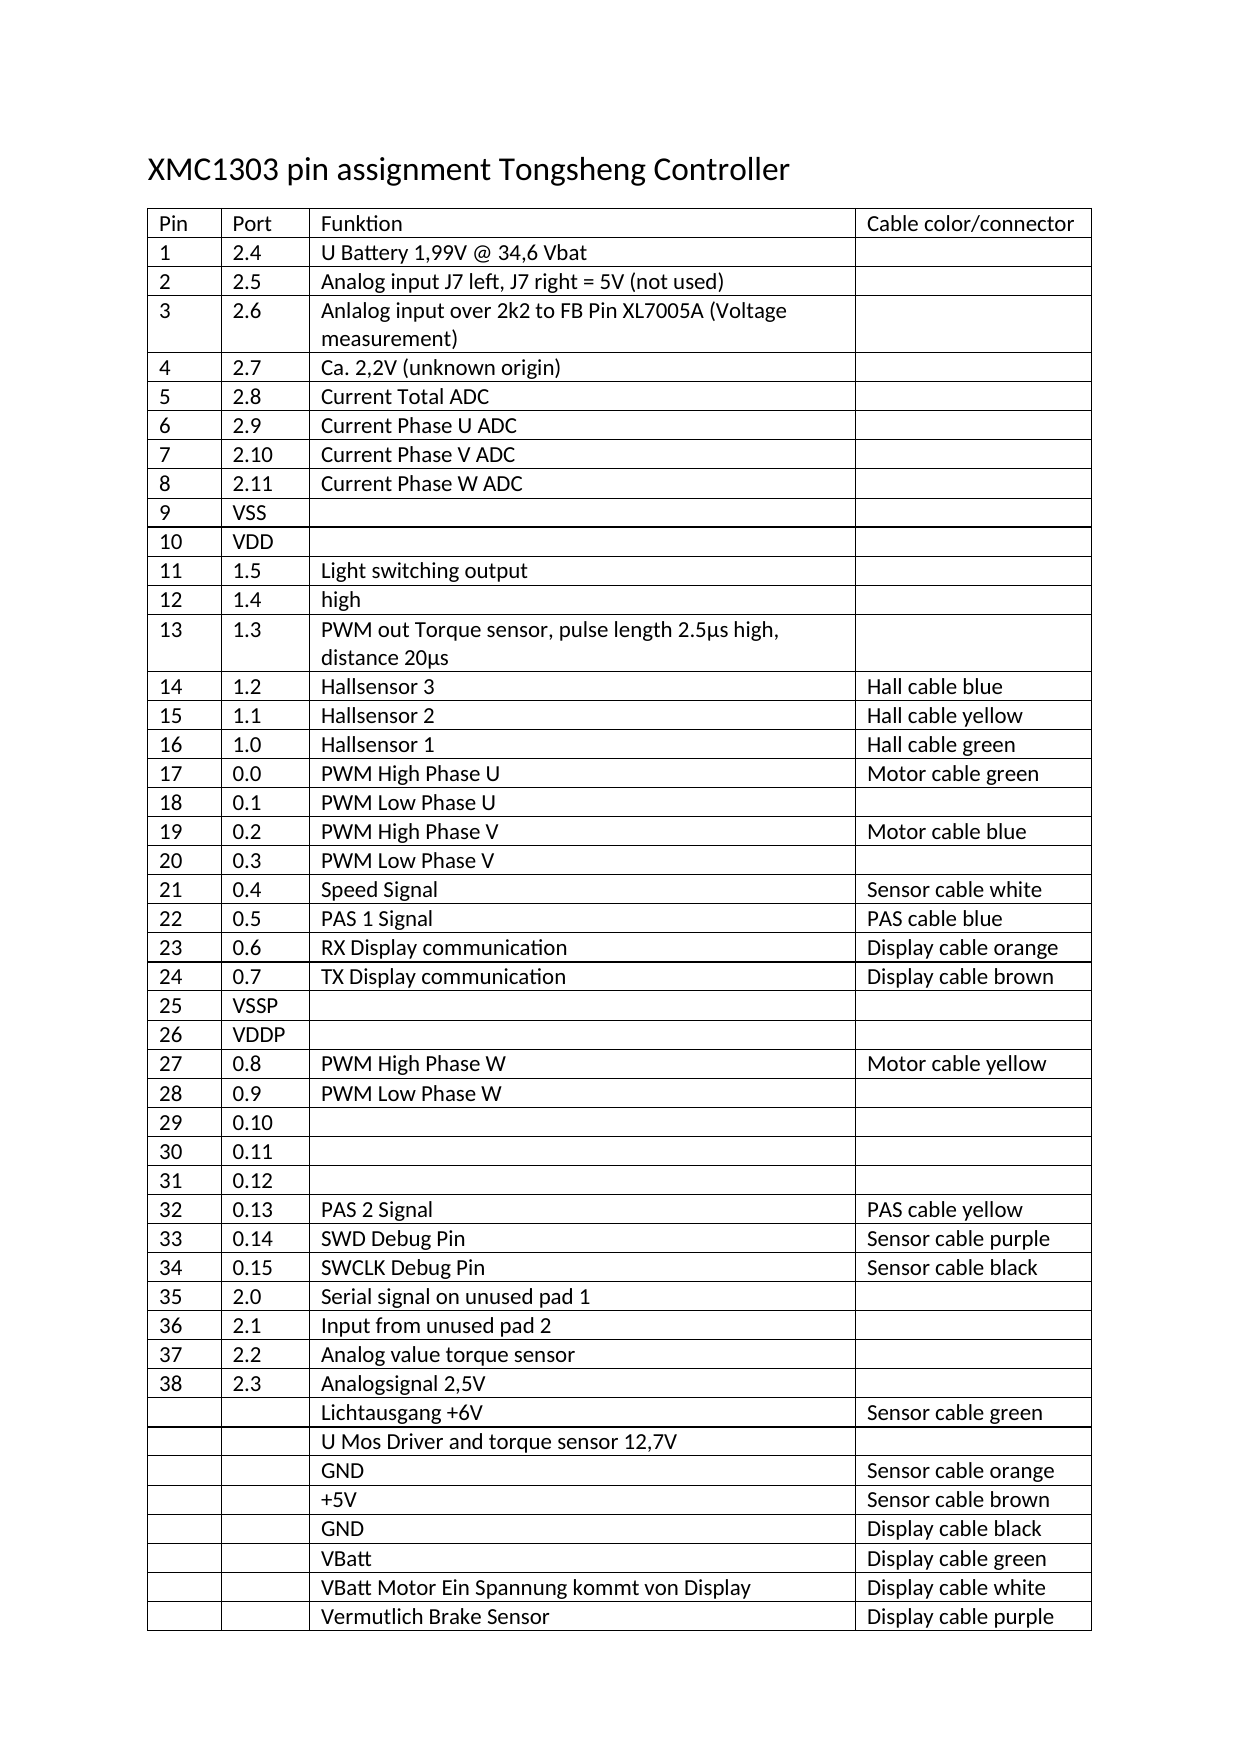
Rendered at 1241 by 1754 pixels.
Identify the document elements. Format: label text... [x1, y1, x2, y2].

table_cell [856, 1137, 1091, 1165]
table_cell 28 [148, 1079, 221, 1107]
table_cell 17 [148, 759, 221, 787]
table_cell Analog input J7 left, J7 right = 5V (not used) [310, 267, 855, 295]
table_cell 3 [148, 296, 221, 352]
table_cell Hall cable blue [856, 672, 1091, 700]
table_cell [148, 1544, 221, 1572]
table_cell Display cable white [856, 1573, 1091, 1601]
table_cell VBatt [310, 1544, 855, 1572]
table_cell Hallsensor 3 [310, 672, 855, 700]
table_cell 14 [148, 672, 221, 700]
table_cell 2.4 [222, 238, 309, 266]
table_cell 1.0 [222, 730, 309, 758]
table_cell Current Phase W ADC [310, 469, 855, 497]
table_cell Sensor cable purple [856, 1224, 1091, 1252]
table_cell Input from unused pad 2 [310, 1311, 855, 1339]
table_cell Analogsignal 2,5V [310, 1369, 855, 1397]
table_cell [856, 1428, 1091, 1455]
table_cell 0.15 [222, 1253, 309, 1281]
table_cell PWM out Torque sensor, pulse length 2.5µs high, distance 20µs [310, 615, 855, 671]
table_cell [856, 1282, 1091, 1310]
table_cell 6 [148, 411, 221, 439]
table_cell [222, 1398, 309, 1426]
table_cell [856, 991, 1091, 1019]
table_cell [310, 1021, 855, 1048]
table_cell 22 [148, 904, 221, 932]
table_cell PAS cable yellow [856, 1195, 1091, 1223]
table_cell 0.8 [222, 1050, 309, 1078]
table_cell U Battery 1,99V @ 34,6 Vbat [310, 238, 855, 266]
table_cell 31 [148, 1166, 221, 1194]
table_cell [310, 1108, 855, 1136]
table_cell PWM High Phase U [310, 759, 855, 787]
table_cell 0.14 [222, 1224, 309, 1252]
table_cell [856, 440, 1091, 468]
table_cell 34 [148, 1253, 221, 1281]
table_cell 0.5 [222, 904, 309, 932]
table_cell Ca. 2,2V (unknown origin) [310, 353, 855, 381]
table_cell [856, 1166, 1091, 1194]
table_cell [856, 296, 1091, 352]
table_cell Analog value torque sensor [310, 1340, 855, 1368]
table_cell 11 [148, 557, 221, 584]
table_header Cable color/connector [856, 209, 1091, 237]
table_cell 0.2 [222, 817, 309, 845]
table_cell 15 [148, 701, 221, 729]
table_cell 1.3 [222, 615, 309, 671]
table_cell 4 [148, 353, 221, 381]
table_cell [222, 1515, 309, 1543]
table_cell 2 [148, 267, 221, 295]
table_cell 0.9 [222, 1079, 309, 1107]
table_cell 29 [148, 1108, 221, 1136]
table_header Funktion [310, 209, 855, 237]
table_cell 25 [148, 991, 221, 1019]
table_cell Sensor cable brown [856, 1486, 1091, 1513]
table_cell VDDP [222, 1021, 309, 1048]
table_cell [222, 1544, 309, 1572]
table_cell [148, 1486, 221, 1513]
table_cell Hall cable yellow [856, 701, 1091, 729]
table_cell 1.2 [222, 672, 309, 700]
table_cell 2.10 [222, 440, 309, 468]
table_cell VDD [222, 528, 309, 556]
table_cell Speed Signal [310, 875, 855, 903]
table_cell [856, 238, 1091, 266]
table_cell Current Phase U ADC [310, 411, 855, 439]
table_cell +5V [310, 1486, 855, 1513]
table_cell [148, 1398, 221, 1426]
table_cell Sensor cable orange [856, 1456, 1091, 1484]
table_cell 0.3 [222, 846, 309, 874]
table_cell [148, 1515, 221, 1543]
table_cell PWM High Phase W [310, 1050, 855, 1078]
table_cell Motor cable yellow [856, 1050, 1091, 1078]
table_cell U Mos Driver and torque sensor 12,7V [310, 1428, 855, 1455]
table_cell high [310, 586, 855, 614]
table_cell VBatt Motor Ein Spannung kommt von Display [310, 1573, 855, 1601]
table_cell Hallsensor 2 [310, 701, 855, 729]
table_cell [856, 1021, 1091, 1048]
table_cell 2.6 [222, 296, 309, 352]
table_cell 2.8 [222, 382, 309, 410]
table_cell 1 [148, 238, 221, 266]
table_cell [310, 991, 855, 1019]
table_cell 0.7 [222, 963, 309, 990]
table_cell Serial signal on unused pad 1 [310, 1282, 855, 1310]
table_cell PWM Low Phase U [310, 788, 855, 816]
table_cell [222, 1456, 309, 1484]
table_cell 32 [148, 1195, 221, 1223]
table_cell 19 [148, 817, 221, 845]
table_cell Sensor cable green [856, 1398, 1091, 1426]
table_cell SWD Debug Pin [310, 1224, 855, 1252]
table_cell [310, 1166, 855, 1194]
table_cell 24 [148, 963, 221, 990]
table_cell 7 [148, 440, 221, 468]
table_cell [856, 846, 1091, 874]
table_cell 0.0 [222, 759, 309, 787]
table_cell [222, 1573, 309, 1601]
table_cell [856, 469, 1091, 497]
table_header Pin [148, 209, 221, 237]
table_cell 18 [148, 788, 221, 816]
table_cell [856, 499, 1091, 526]
table_cell Current Total ADC [310, 382, 855, 410]
table_cell Display cable brown [856, 963, 1091, 990]
table_cell 0.4 [222, 875, 309, 903]
table_cell [856, 411, 1091, 439]
table_cell Lichtausgang +6V [310, 1398, 855, 1426]
table_cell 0.6 [222, 933, 309, 961]
table_cell 2.0 [222, 1282, 309, 1310]
table_cell Current Phase V ADC [310, 440, 855, 468]
table_cell 35 [148, 1282, 221, 1310]
table_cell 27 [148, 1050, 221, 1078]
table_cell Vermutlich Brake Sensor [310, 1602, 855, 1630]
table_cell [856, 615, 1091, 671]
table_cell Motor cable green [856, 759, 1091, 787]
text XMC1303 pin assignment Tongsheng Controller [148, 148, 1093, 188]
table_cell PAS 1 Signal [310, 904, 855, 932]
table_cell 1.1 [222, 701, 309, 729]
table_cell GND [310, 1515, 855, 1543]
table_cell 26 [148, 1021, 221, 1048]
table_cell [856, 788, 1091, 816]
table_cell 0.12 [222, 1166, 309, 1194]
table_cell Display cable orange [856, 933, 1091, 961]
table_cell PWM Low Phase W [310, 1079, 855, 1107]
table_cell 2.5 [222, 267, 309, 295]
table_cell 9 [148, 499, 221, 526]
table_cell [222, 1428, 309, 1455]
table_cell Hall cable green [856, 730, 1091, 758]
table_cell PWM High Phase V [310, 817, 855, 845]
table_cell 0.10 [222, 1108, 309, 1136]
table_cell 1.4 [222, 586, 309, 614]
table_cell [856, 586, 1091, 614]
table_cell VSS [222, 499, 309, 526]
table_cell VSSP [222, 991, 309, 1019]
table_cell PAS 2 Signal [310, 1195, 855, 1223]
table_cell 30 [148, 1137, 221, 1165]
table_cell 5 [148, 382, 221, 410]
table_cell 10 [148, 528, 221, 556]
table_cell 33 [148, 1224, 221, 1252]
table_cell 0.13 [222, 1195, 309, 1223]
table_cell 0.1 [222, 788, 309, 816]
table_cell 8 [148, 469, 221, 497]
table_cell 21 [148, 875, 221, 903]
table_cell 2.3 [222, 1369, 309, 1397]
table_cell [148, 1573, 221, 1601]
table_cell Sensor cable black [856, 1253, 1091, 1281]
table_cell [148, 1428, 221, 1455]
table_cell [222, 1602, 309, 1630]
table_cell 2.1 [222, 1311, 309, 1339]
table_cell TX Display communication [310, 963, 855, 990]
table_cell Hallsensor 1 [310, 730, 855, 758]
table_cell 20 [148, 846, 221, 874]
table_cell [856, 1079, 1091, 1107]
table_cell 1.5 [222, 557, 309, 584]
table_cell [856, 1108, 1091, 1136]
table_cell 36 [148, 1311, 221, 1339]
table_cell Anlalog input over 2k2 to FB Pin XL7005A (Voltage measurement) [310, 296, 855, 352]
table_cell [310, 528, 855, 556]
table_cell [856, 528, 1091, 556]
table_cell 0.11 [222, 1137, 309, 1165]
table_cell [856, 1369, 1091, 1397]
table_cell [222, 1486, 309, 1513]
table_cell [148, 1602, 221, 1630]
table_cell Light switching output [310, 557, 855, 584]
table_cell PAS cable blue [856, 904, 1091, 932]
table_header Port [222, 209, 309, 237]
table_cell 13 [148, 615, 221, 671]
table_cell 2.7 [222, 353, 309, 381]
table_cell Display cable black [856, 1515, 1091, 1543]
table_cell Display cable purple [856, 1602, 1091, 1630]
table_cell 38 [148, 1369, 221, 1397]
table_cell 2.11 [222, 469, 309, 497]
table_cell 23 [148, 933, 221, 961]
table_cell Sensor cable white [856, 875, 1091, 903]
table_cell 16 [148, 730, 221, 758]
table_cell [310, 499, 855, 526]
table_cell Motor cable blue [856, 817, 1091, 845]
table_cell [856, 1311, 1091, 1339]
table_cell GND [310, 1456, 855, 1484]
table_cell [856, 267, 1091, 295]
table_cell [856, 382, 1091, 410]
table_cell [148, 1456, 221, 1484]
table_cell 2.2 [222, 1340, 309, 1368]
table_cell SWCLK Debug Pin [310, 1253, 855, 1281]
table_cell [856, 557, 1091, 584]
table_cell 12 [148, 586, 221, 614]
table_cell 37 [148, 1340, 221, 1368]
table_cell RX Display communication [310, 933, 855, 961]
table_cell [310, 1137, 855, 1165]
table_cell Display cable green [856, 1544, 1091, 1572]
table_cell [856, 353, 1091, 381]
table_cell [856, 1340, 1091, 1368]
table_cell PWM Low Phase V [310, 846, 855, 874]
table_cell 2.9 [222, 411, 309, 439]
